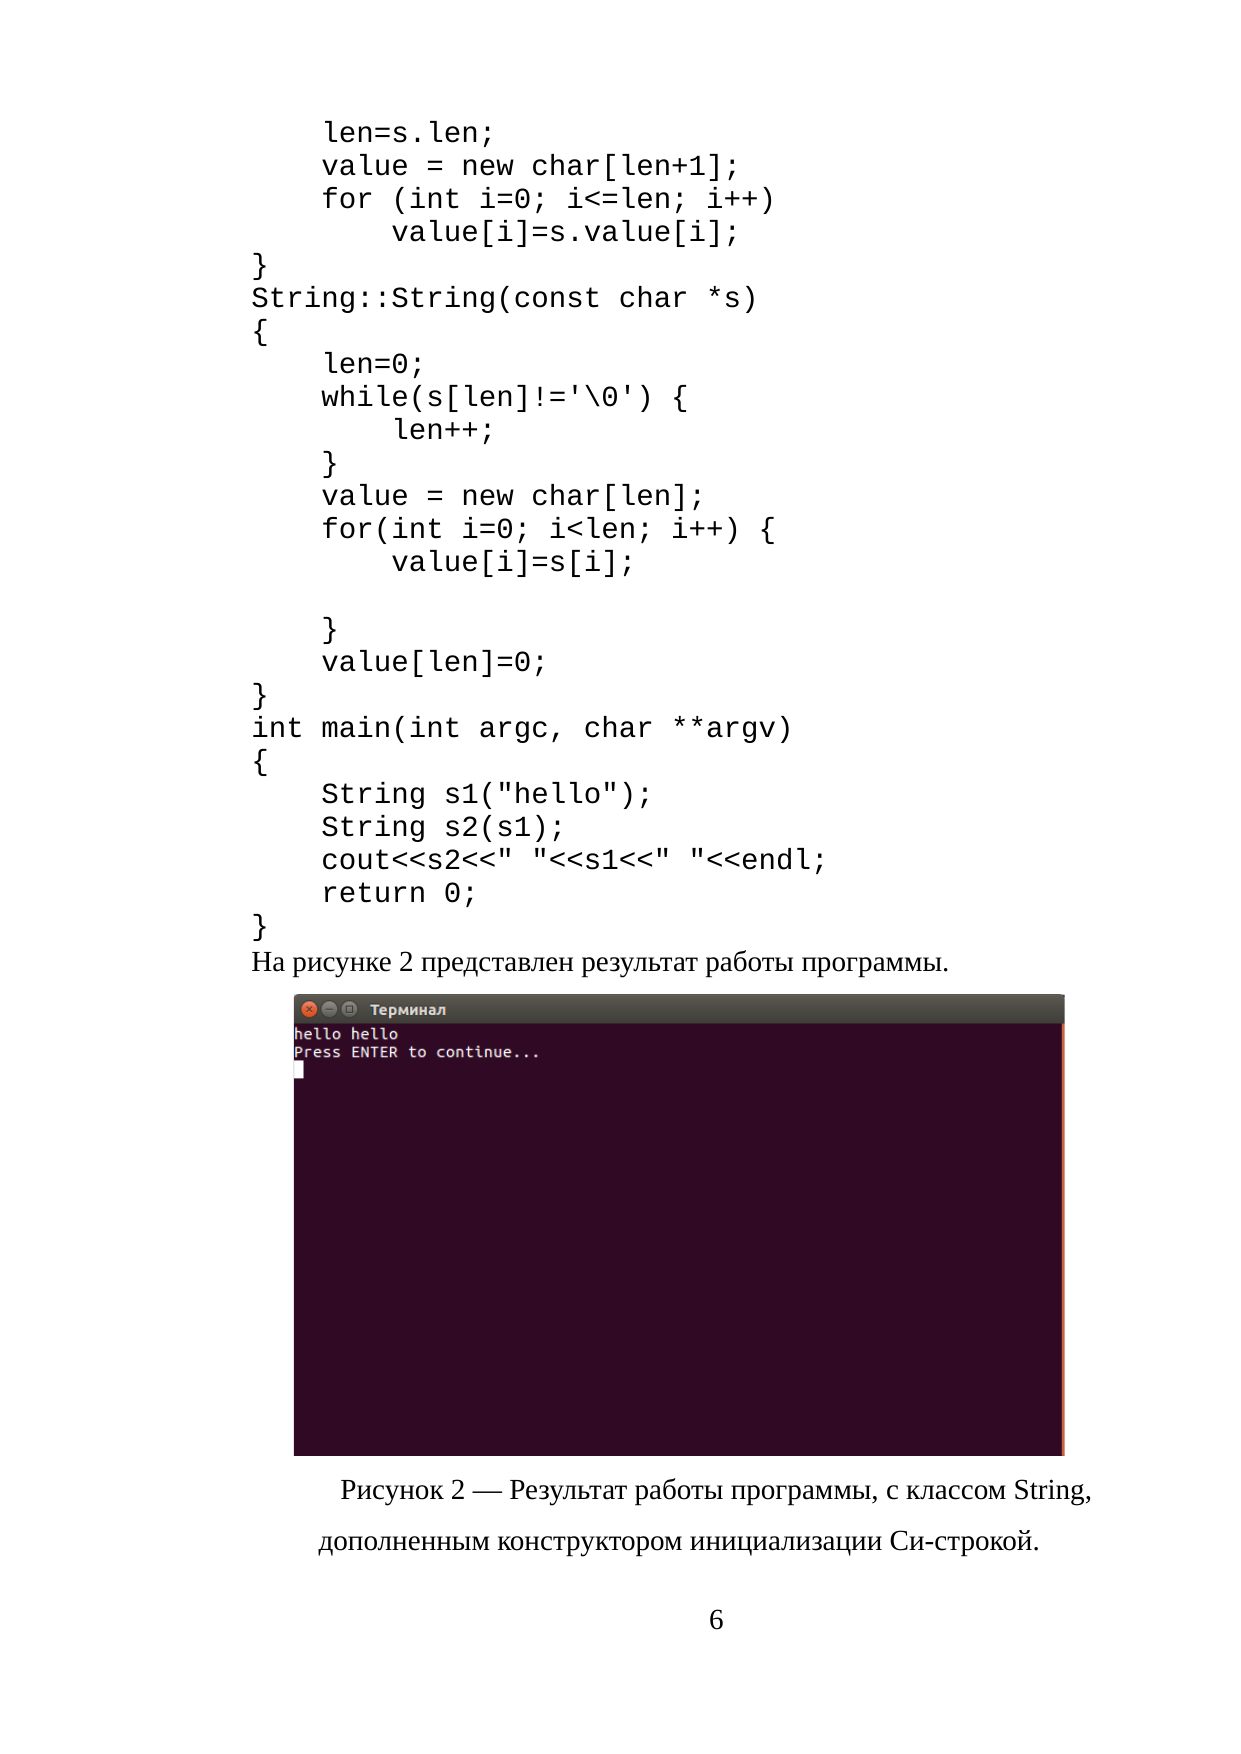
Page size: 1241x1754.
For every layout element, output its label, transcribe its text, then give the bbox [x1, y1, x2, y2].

text for(int i=0; i<len; i++) { [177, 514, 1181, 547]
text } [177, 250, 1181, 283]
text len=0; [177, 349, 1181, 382]
text value = new char[len+1]; [177, 151, 1181, 184]
text { [177, 746, 1181, 779]
text String::String(const char *s) [177, 283, 1181, 316]
text len=s.len; [177, 118, 1181, 151]
text value = new char[len]; [177, 481, 1181, 514]
text while(s[len]!='\0') { [177, 382, 1181, 415]
text value[i]=s.value[i]; [177, 217, 1181, 250]
text } [177, 448, 1181, 481]
text String s2(s1); [177, 812, 1181, 845]
text Рисунок 2 — Результат работы программы, с классом String, дополненным конструктором инициализации Си-строкой. [177, 994, 1181, 1556]
text String s1("hello"); [177, 779, 1181, 812]
text cout<<s2<<" "<<s1<<" "<<endl; [177, 845, 1181, 878]
text len++; [177, 415, 1181, 448]
text } [177, 680, 1181, 713]
picture [293, 994, 1065, 1456]
text На рисунке 2 представлен результат работы программы. [177, 944, 1181, 978]
text for (int i=0; i<=len; i++) [177, 184, 1181, 217]
text value[i]=s[i]; [177, 547, 1181, 580]
text return 0; [177, 878, 1181, 911]
text { [177, 316, 1181, 349]
text int main(int argc, char **argv) [177, 713, 1181, 746]
text } [177, 614, 1181, 647]
text } [177, 911, 1181, 944]
text value[len]=0; [177, 647, 1181, 680]
